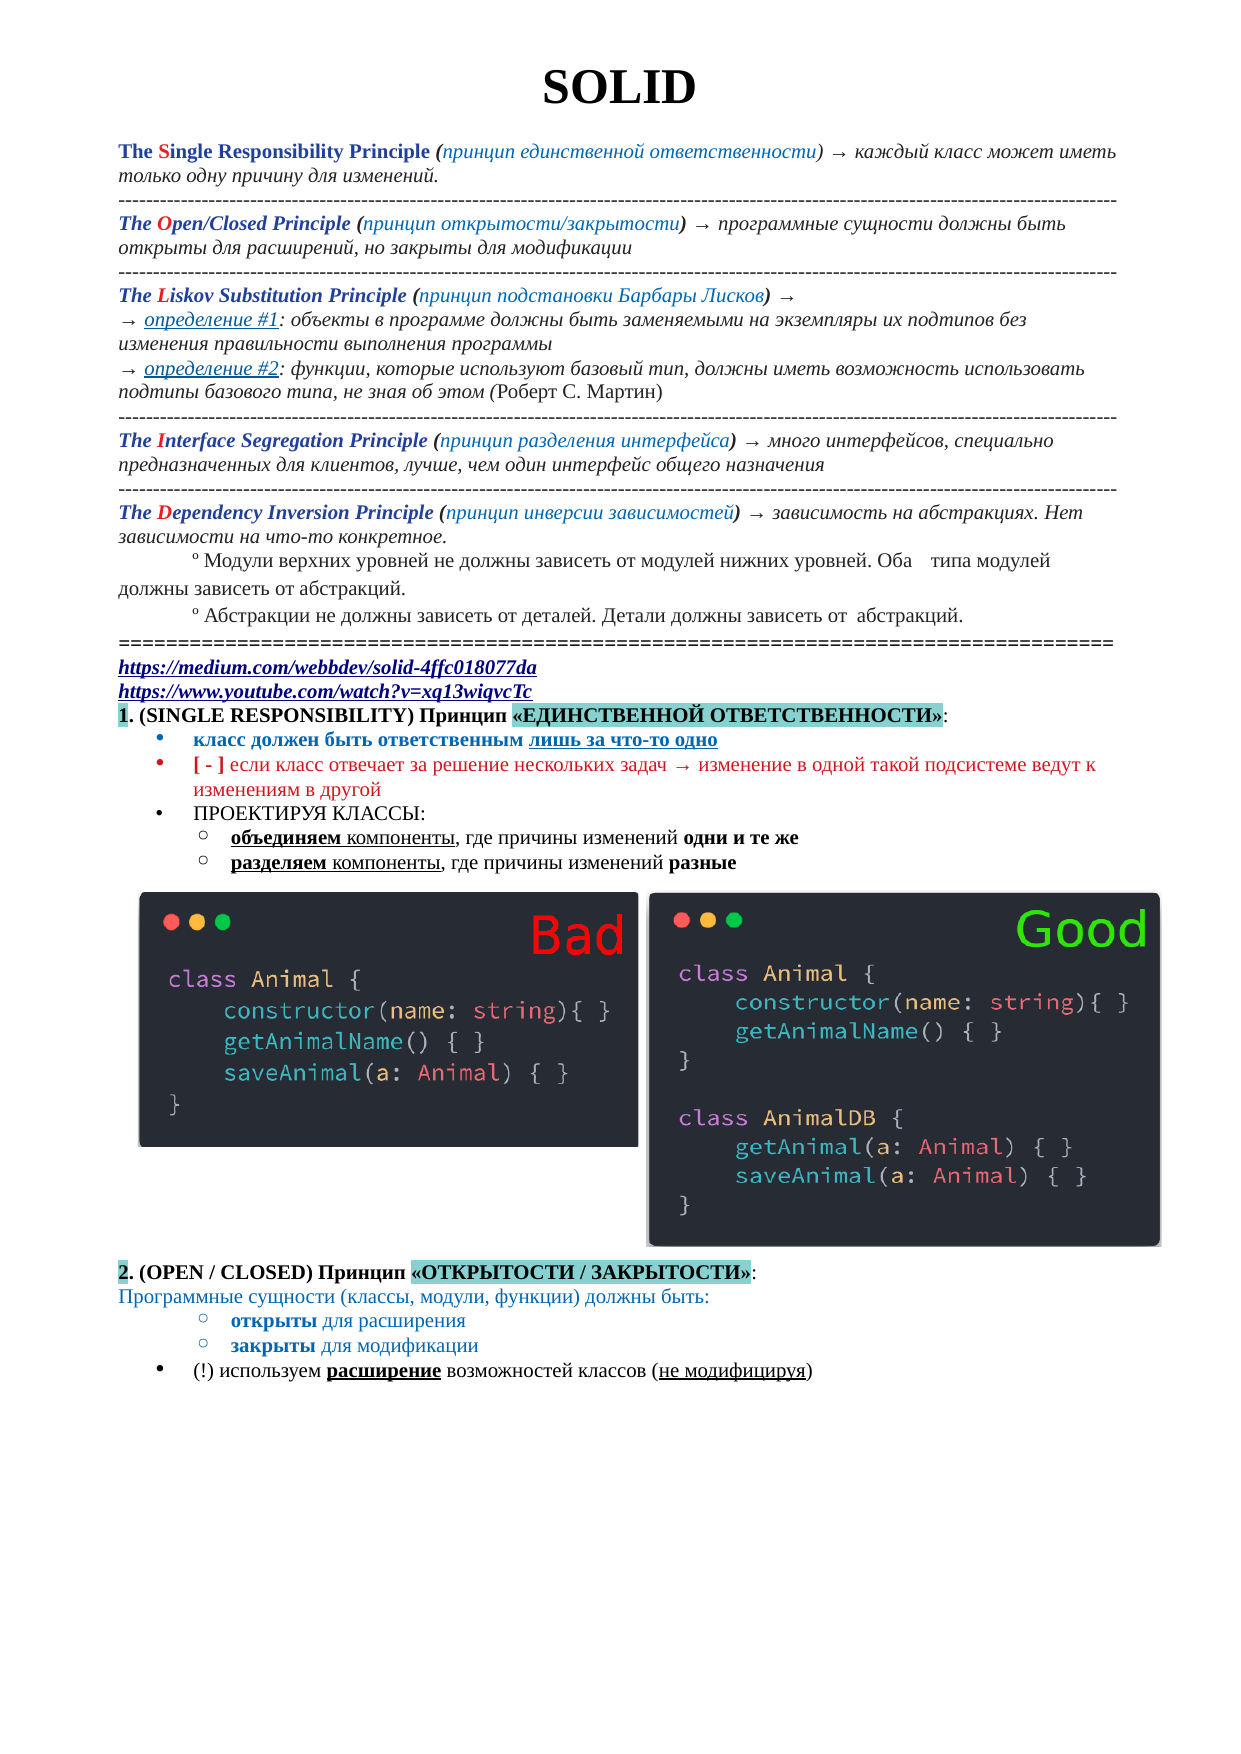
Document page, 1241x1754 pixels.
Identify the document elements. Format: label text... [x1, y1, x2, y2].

list 2. (OPEN / CLOSED) Принцип «ОТКРЫТОСТИ / ЗАКРЫТОСТИ»: [118, 1260, 1122, 1284]
subtitle ------------------------------------------------------------------------------------------------------------------------------------------------ [118, 259, 1122, 283]
list ПРОЕКТИРУЯ КЛАССЫ: [156, 801, 1122, 825]
list открыты для расширения [193, 1308, 1122, 1333]
subtitle ------------------------------------------------------------------------------------------------------------------------------------------------ [118, 476, 1122, 500]
subtitle ------------------------------------------------------------------------------------------------------------------------------------------------ [118, 403, 1122, 428]
list 1. (SINGLE RESPONSIBILITY) Принцип «ЕДИНСТВЕННОЙ ОТВЕТСТВЕННОСТИ»: [118, 703, 1122, 727]
list закрыты для модификации [193, 1333, 1122, 1358]
picture [137, 892, 639, 1147]
subtitle ==================================================================================== [118, 631, 1122, 655]
subtitle The Interface Segregation Principle (принцип разделения интерфейса) → много интерфейсов, специально предназначенных для клиентов, лучше, чем один интерфейс общего назначения [118, 428, 1122, 476]
text SOLID [118, 57, 1122, 115]
subtitle → определение #1: объекты в программе должны быть заменяемыми на экземпляры их подтипов без изменения правильности выполнения программы [118, 307, 1122, 355]
list [ - ] если класс отвечает за решение нескольких задач → изменение в одной такой подсистеме ведут к изменениям в другой [156, 752, 1122, 801]
list объединяем компоненты, где причины изменений одни и те же [193, 825, 1122, 850]
list Программные сущности (классы, модули, функции) должны быть: [118, 1284, 1122, 1308]
subtitle The Open/Closed Principle (принцип открытости/закрытости) → программные сущности должны быть открыты для расширений, но закрыты для модификации [118, 211, 1122, 259]
subtitle The Liskov Substitution Principle (принцип подстановки Барбары Лисков) → [118, 283, 1122, 307]
subtitle ------------------------------------------------------------------------------------------------------------------------------------------------ [118, 187, 1122, 211]
list (!) используем расширение возможностей классов (не модифицируя) [156, 1358, 1122, 1382]
text º Модули верхних уровней не должны зависеть от модулей нижних уровней. Оба типа модулей должны зависеть от абстракций. [118, 548, 1122, 599]
subtitle The Dependency Inversion Principle (принцип инверсии зависимостей) → зависимость на абстракциях. Нет зависимости на что-то конкретное. [118, 500, 1122, 548]
subtitle The Single Responsibility Principle (принцип единственной ответственности) → каждый класс может иметь только одну причину для изменений. [118, 139, 1122, 187]
list https://medium.com/webbdev/solid-4ffc018077da [118, 655, 1122, 679]
text º Абстракции не должны зависеть от деталей. Детали должны зависеть от абстракций. [118, 603, 1122, 627]
list разделяем компоненты, где причины изменений разные [193, 850, 1122, 875]
list https://www.youtube.com/watch?v=xq13wiqvcTc [118, 679, 1122, 703]
subtitle → определение #2: функции, которые используют базовый тип, должны иметь возможность использовать подтипы базового типа, не зная об этом (Роберт С. Мартин) [118, 355, 1122, 403]
list класс должен быть ответственным лишь за что-то одно [156, 727, 1122, 752]
picture [646, 890, 1162, 1247]
